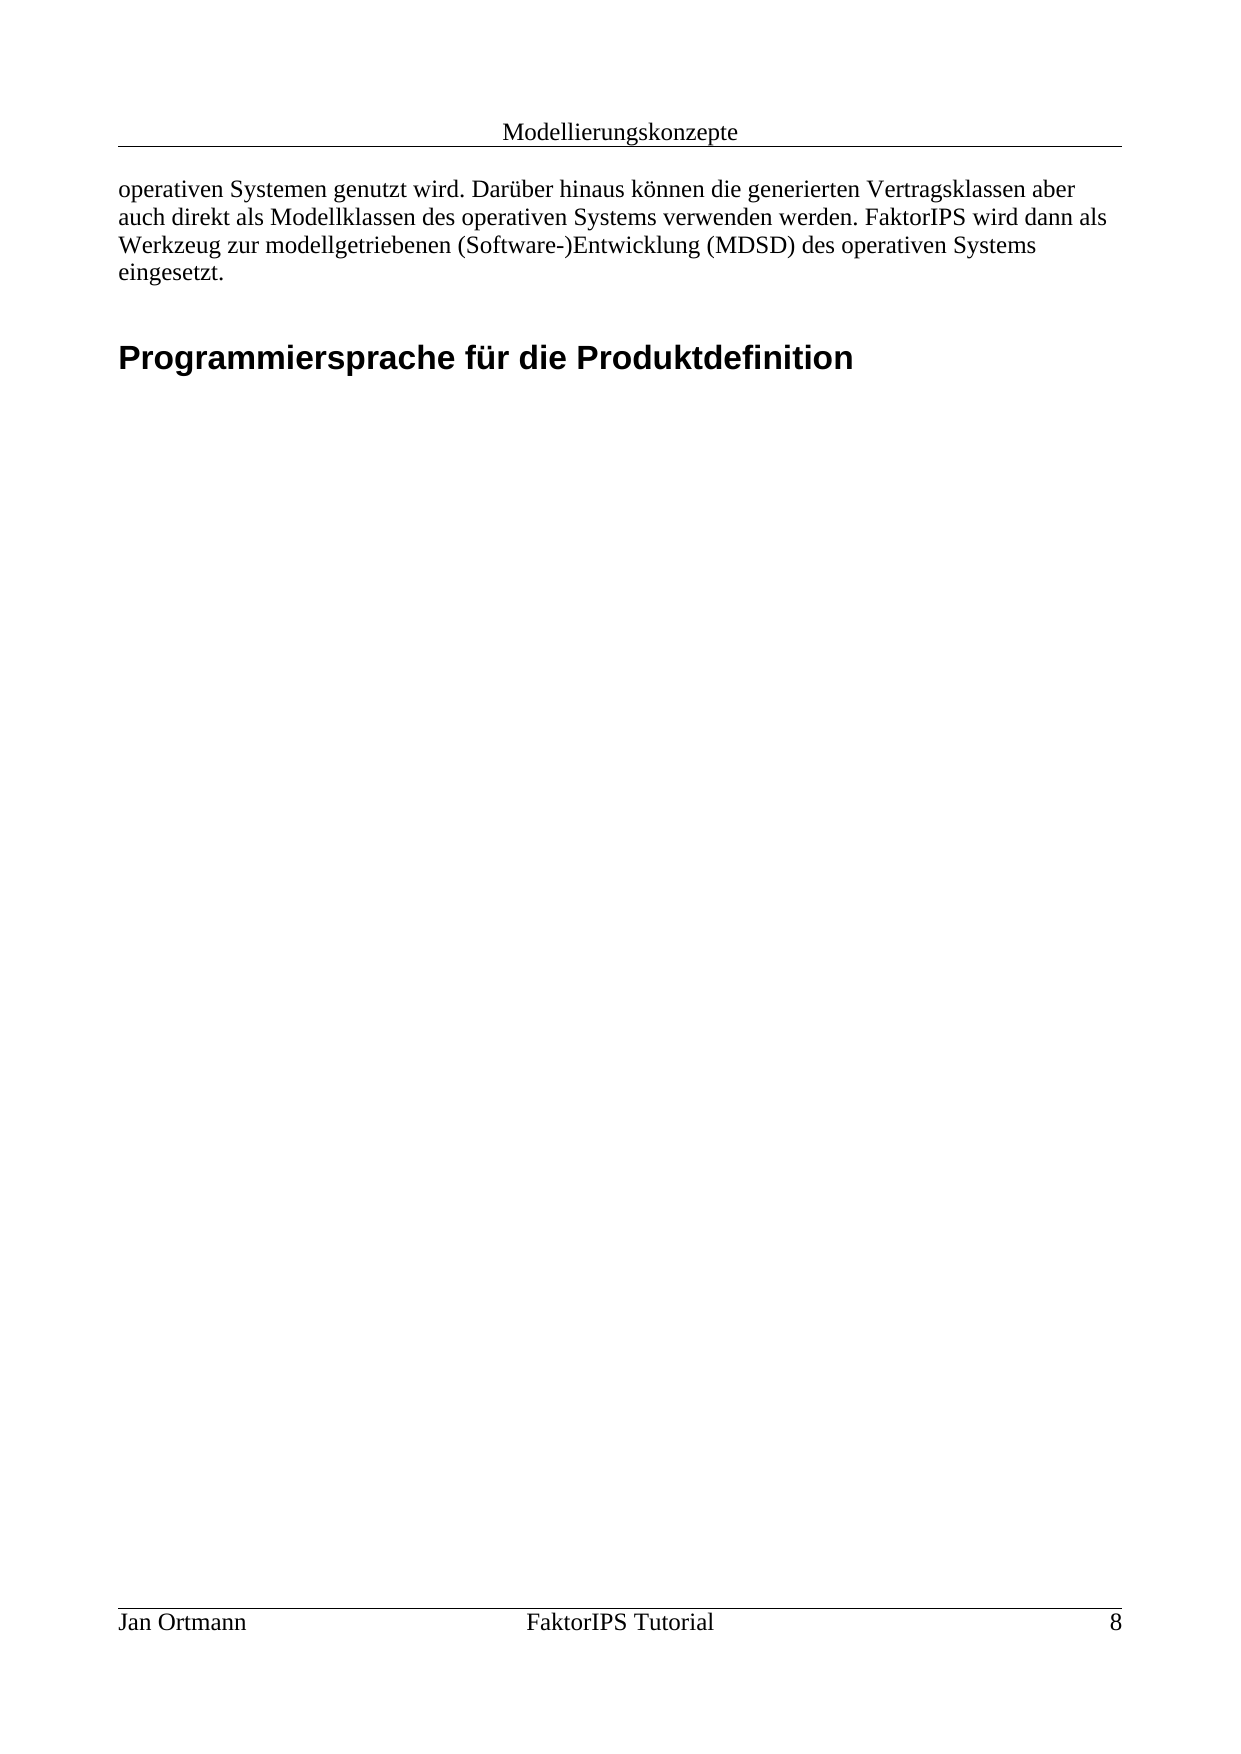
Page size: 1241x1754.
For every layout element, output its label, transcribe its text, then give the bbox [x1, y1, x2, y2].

subtitle Programmiersprache für die Produktdefinition [118, 339, 1122, 376]
text operativen Systemen genutzt wird. Darüber hinaus können die generierten Vertragsklassen aber auch direkt als Modellklassen des operativen Systems verwenden werden. FaktorIPS wird dann als Werkzeug zur modellgetriebenen (Software-)Entwicklung (MDSD) des operativen Systems eingesetzt. [118, 175, 1122, 286]
